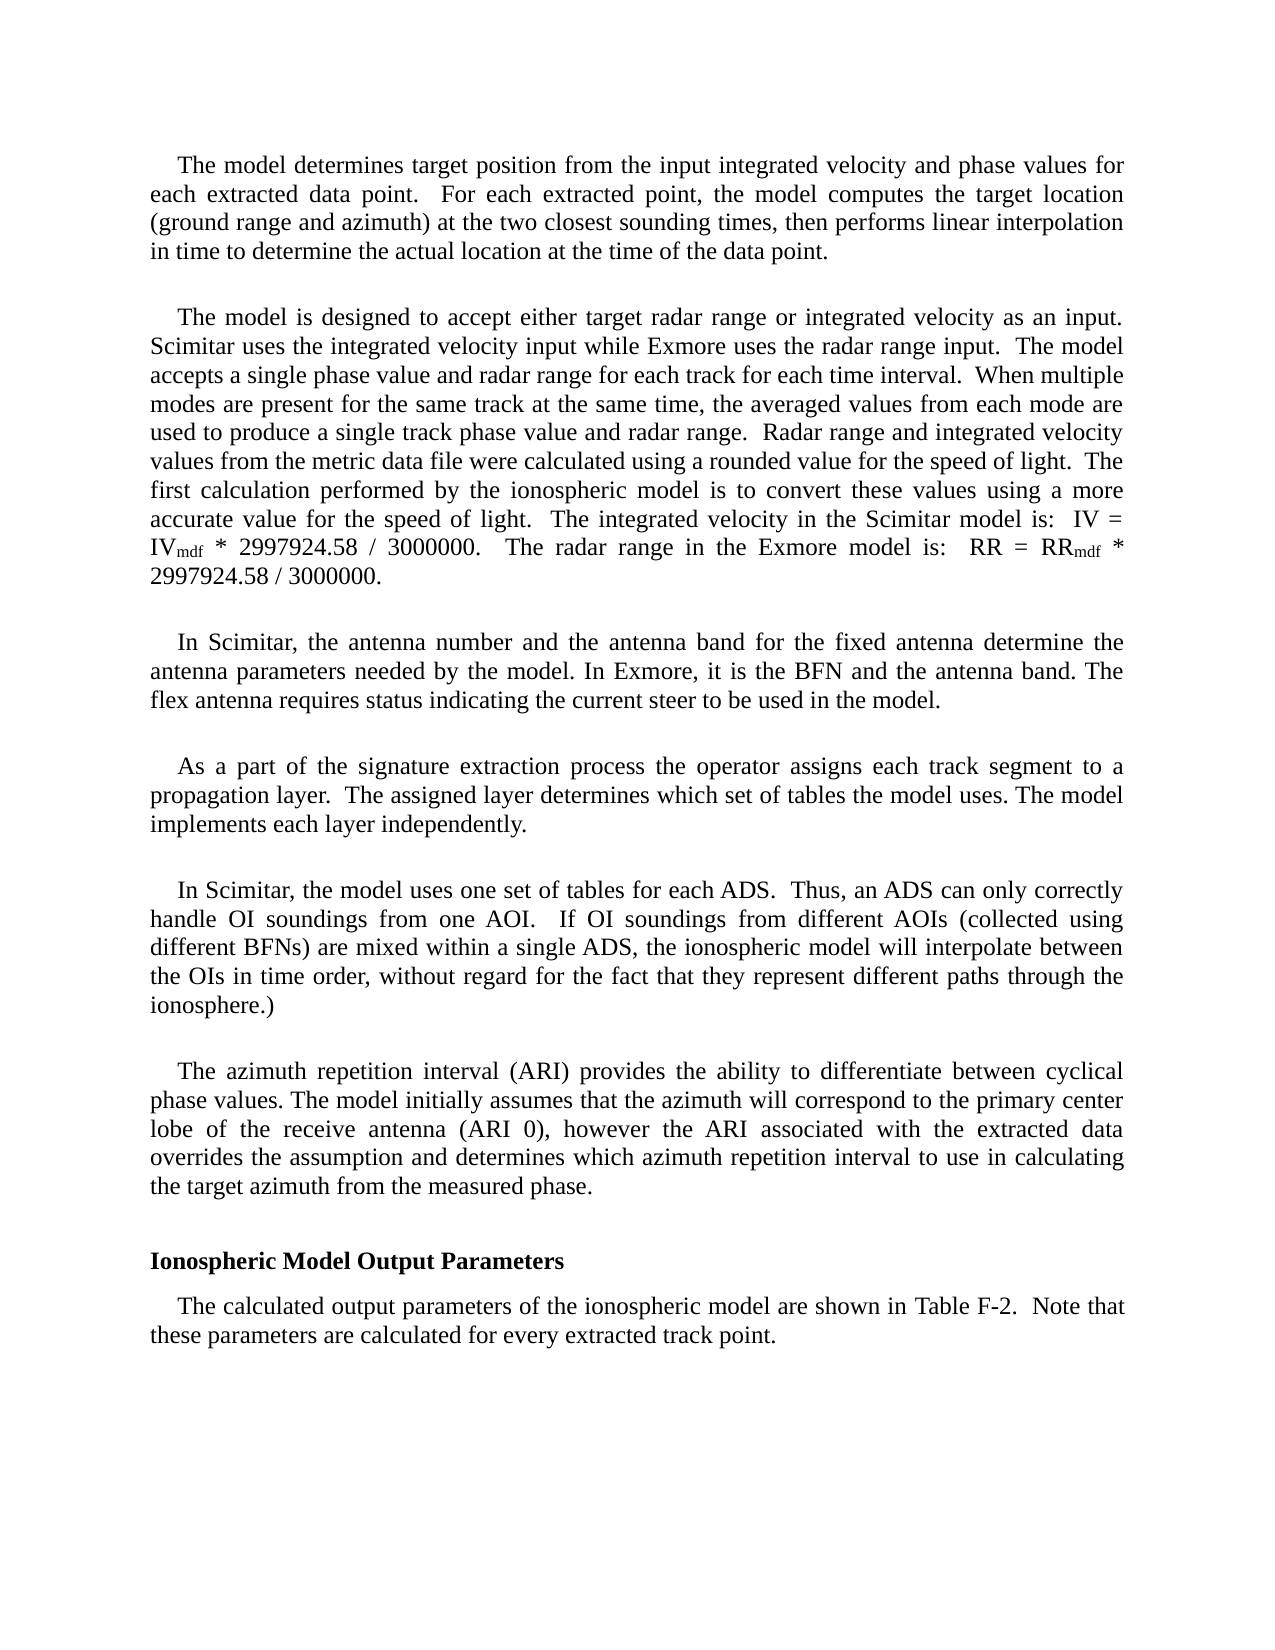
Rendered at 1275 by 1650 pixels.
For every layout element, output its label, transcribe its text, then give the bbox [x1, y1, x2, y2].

text The calculated output parameters of the ionospheric model are shown in Table F -2. Note that these parameters are calculated for every extracted track point. [150, 1291, 1125, 1349]
text In Scimitar, the model uses one set of tables for each ADS. Thus, an ADS can only correctly handle OI soundings from one AOI. If OI soundings from different AOIs (collected using different BFNs) are mixed within a single ADS, the ionospheric model will interpolate between the OIs in time order, without regard for the fact that they represent different paths through the ionosphere.) [150, 875, 1125, 1019]
text As a part of the signature extraction process the operator assigns each track segment to a propagation layer. The assigned layer determines which set of tables the model uses. The model implements each layer independently. [150, 751, 1125, 837]
text The model determines target position from the input integrated velocity and phase values for each extracted data point. For each extracted point, the model computes the target location (ground range and azimuth) at the two closest sounding times, then performs linear interpolation in time to determine the actual location at the time of the data point. [150, 150, 1125, 265]
text The model is designed to accept either target radar range or integrated velocity as an input. Scimitar uses the integrated velocity input while Exmore uses the radar range input. The model accepts a single phase value and radar range for each track for each time interval. When multiple modes are present for the same track at the same time, the averaged values from each mode are used to produce a single track phase value and radar range. Radar range and integrated velocity values from the metric data file were calculated using a rounded value for the speed of light. The first calculation performed by the ionospheric model is to convert these values using a more accurate value for the speed of light. The integrated velocity in the Scimitar model is: IV = IVmdf * 2997924.58 / 3000000. The radar range in the Exmore model is: RR = RRmdf * 2997924.58 / 3000000. [150, 302, 1125, 590]
subtitle Ionospheric Model Output Parameters [150, 1246, 1125, 1274]
text The azimuth repetition interval (ARI) provides the ability to differentiate between cyclical phase values. The model initially assumes that the azimuth will correspond to the primary center lobe of the receive antenna (ARI 0), however the ARI associated with the extracted data overrides the assumption and determines which azimuth repetition interval to use in calculating the target azimuth from the measured phase. [150, 1056, 1125, 1200]
text In Scimitar, the antenna number and the antenna band for the fixed antenna determine the antenna parameters needed by the model. In Exmore, it is the BFN and the antenna band. The flex antenna requires status indicating the current steer to be used in the model. [150, 627, 1125, 714]
